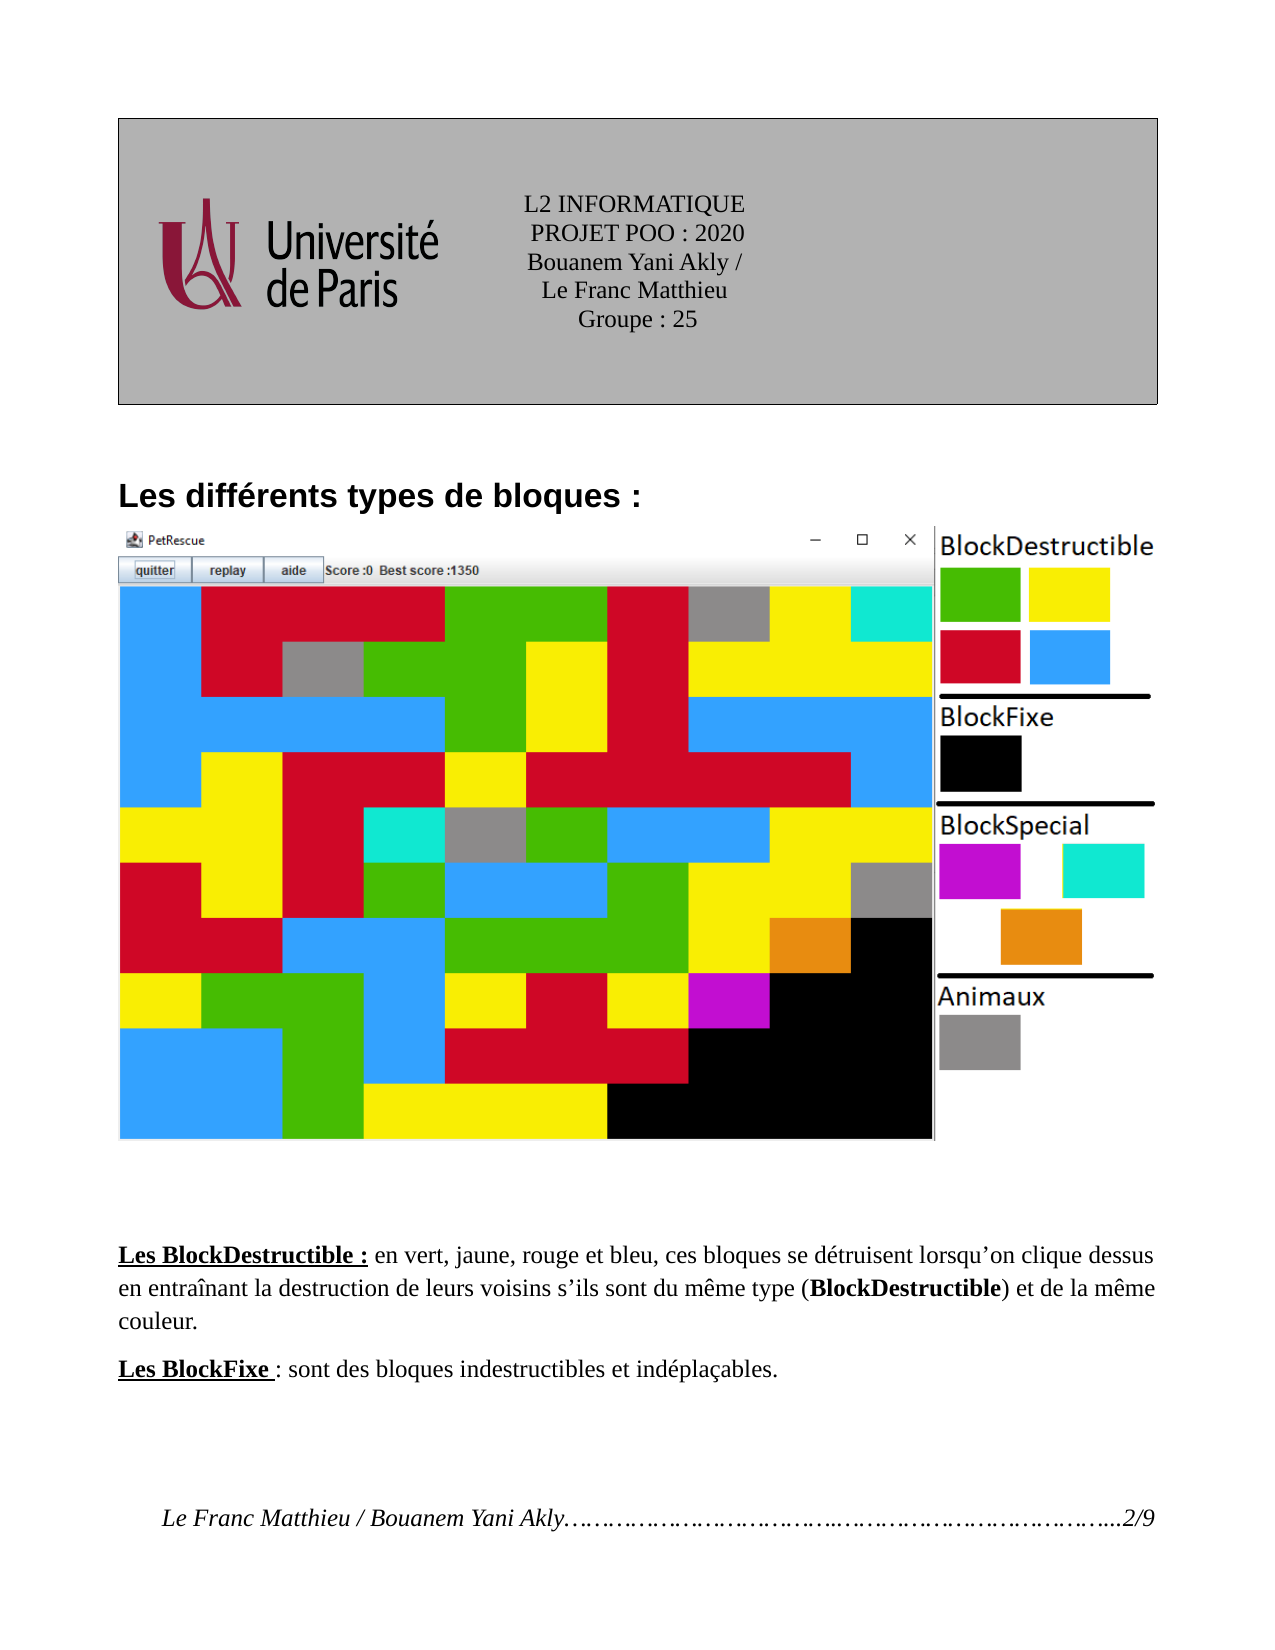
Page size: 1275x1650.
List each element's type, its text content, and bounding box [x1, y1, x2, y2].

text Les BlockFixe : sont des bloques indestructibles et indéplaçables. [118, 1354, 1157, 1383]
subtitle Les différents types de bloques : [118, 476, 1157, 514]
picture [118, 526, 1157, 1141]
picture [137, 173, 462, 341]
text Les BlockDestructible : en vert, jaune, rouge et bleu, ces bloques se détruisent lorsqu’on clique dessus en entraînant la destruction de leurs voisins s’ils sont du même type (BlockDestructible) et de la même couleur. [118, 1240, 1157, 1335]
